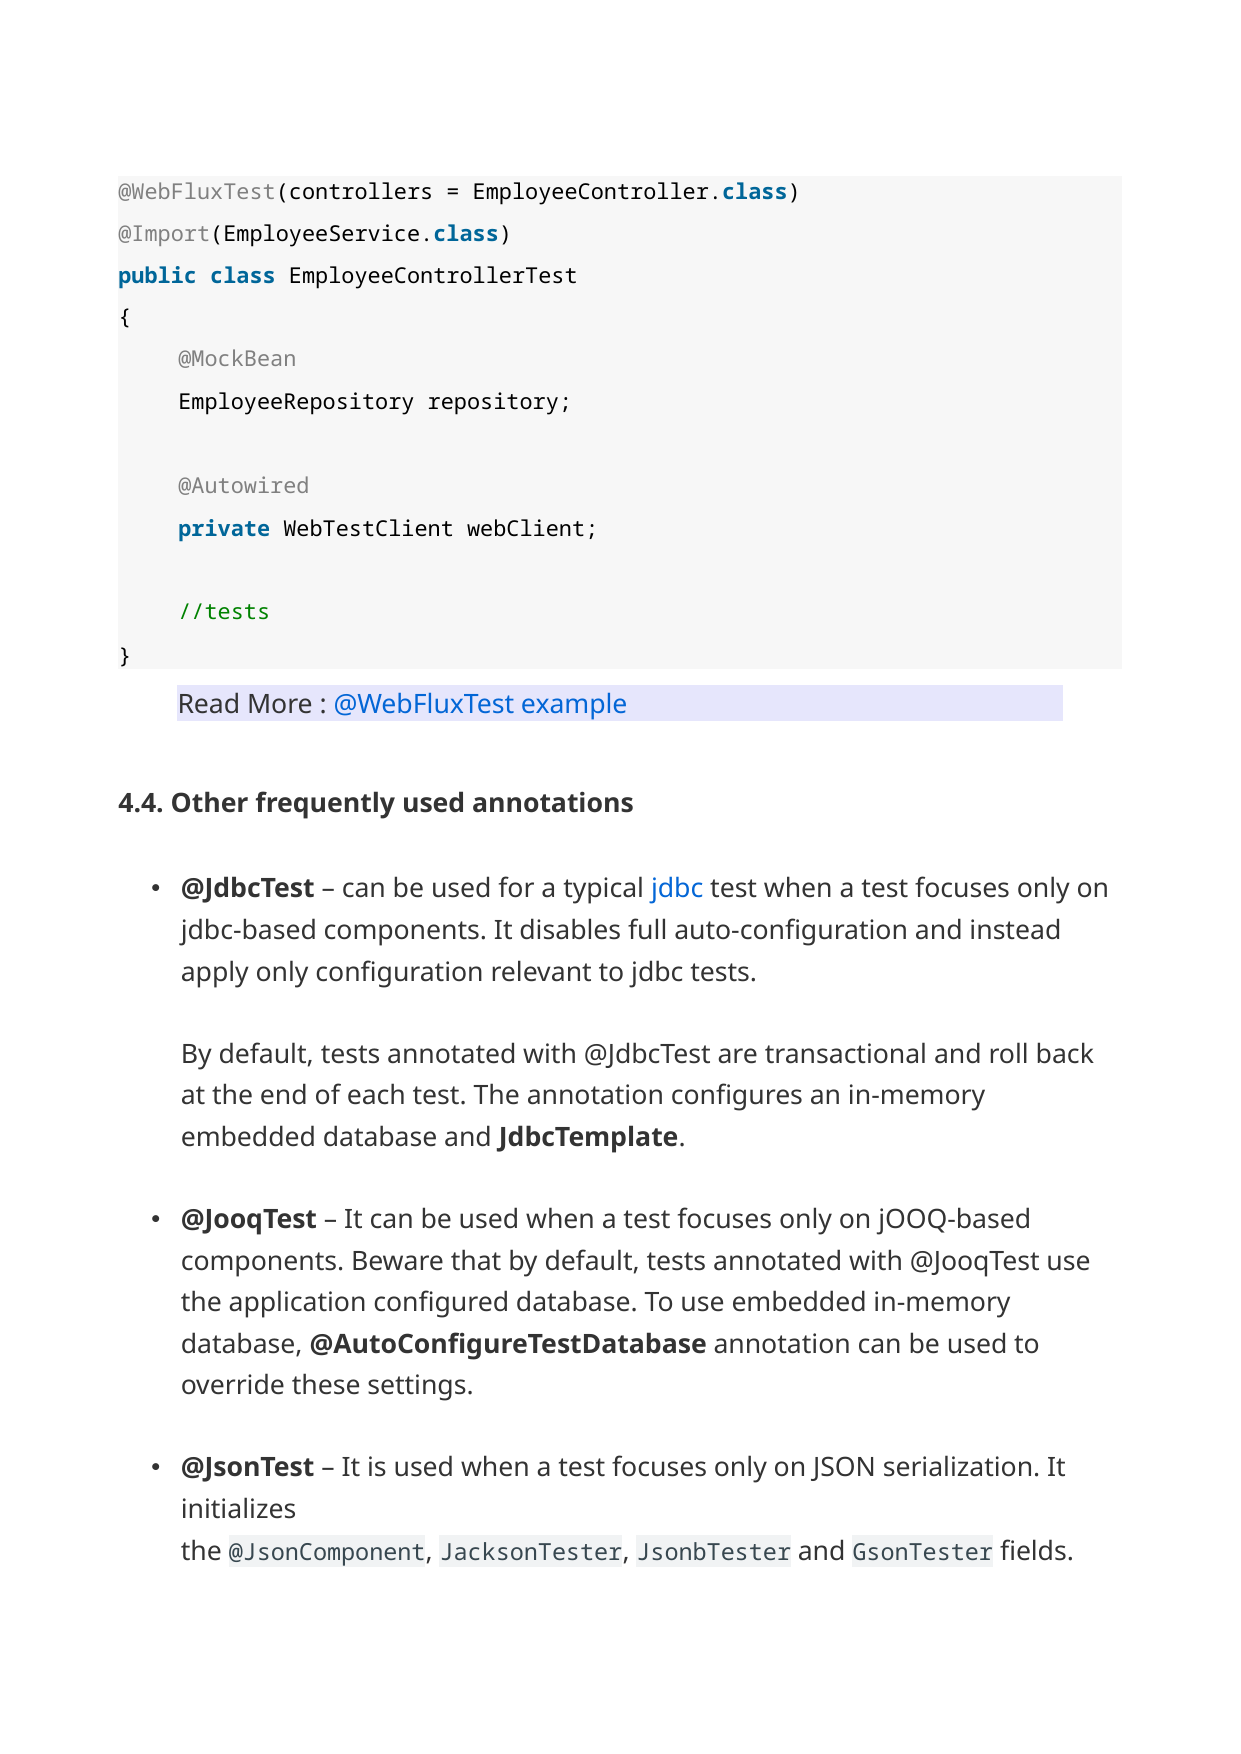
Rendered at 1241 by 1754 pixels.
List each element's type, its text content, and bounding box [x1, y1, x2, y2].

list @JooqTest – It can be used when a test focuses only on jOOQ-based components. Beware that by default, tests annotated with @JooqTest use the application configured database. To use embedded in-memory database, @AutoConfigureTestDatabase annotation can be used to override these settings. [151, 1200, 1122, 1402]
subtitle 4.4. Other frequently used annotations [118, 784, 1122, 820]
table_header @WebFluxTest(controllers = EmployeeController.class) @Import(EmployeeService.class) public class EmployeeControllerTest { @MockBean EmployeeRepository repository; @Autowired private WebTestClient webClient; //tests } [118, 176, 801, 669]
list @JdbcTest – can be used for a typical jdbc test when a test focuses only on jdbc-based components. It disables full auto-configuration and instead apply only configuration relevant to jdbc tests. [151, 869, 1122, 989]
list By default, tests annotated with @JdbcTest are transactional and roll back at the end of each test. The annotation configures an in-memory embedded database and JdbcTemplate. [151, 1035, 1122, 1154]
text Read More : @WebFluxTest example [177, 685, 1063, 721]
list @JsonTest – It is used when a test focuses only on JSON serialization. It initializes the @JsonComponent, JacksonTester, JsonbTester and GsonTester fields. [151, 1448, 1122, 1568]
